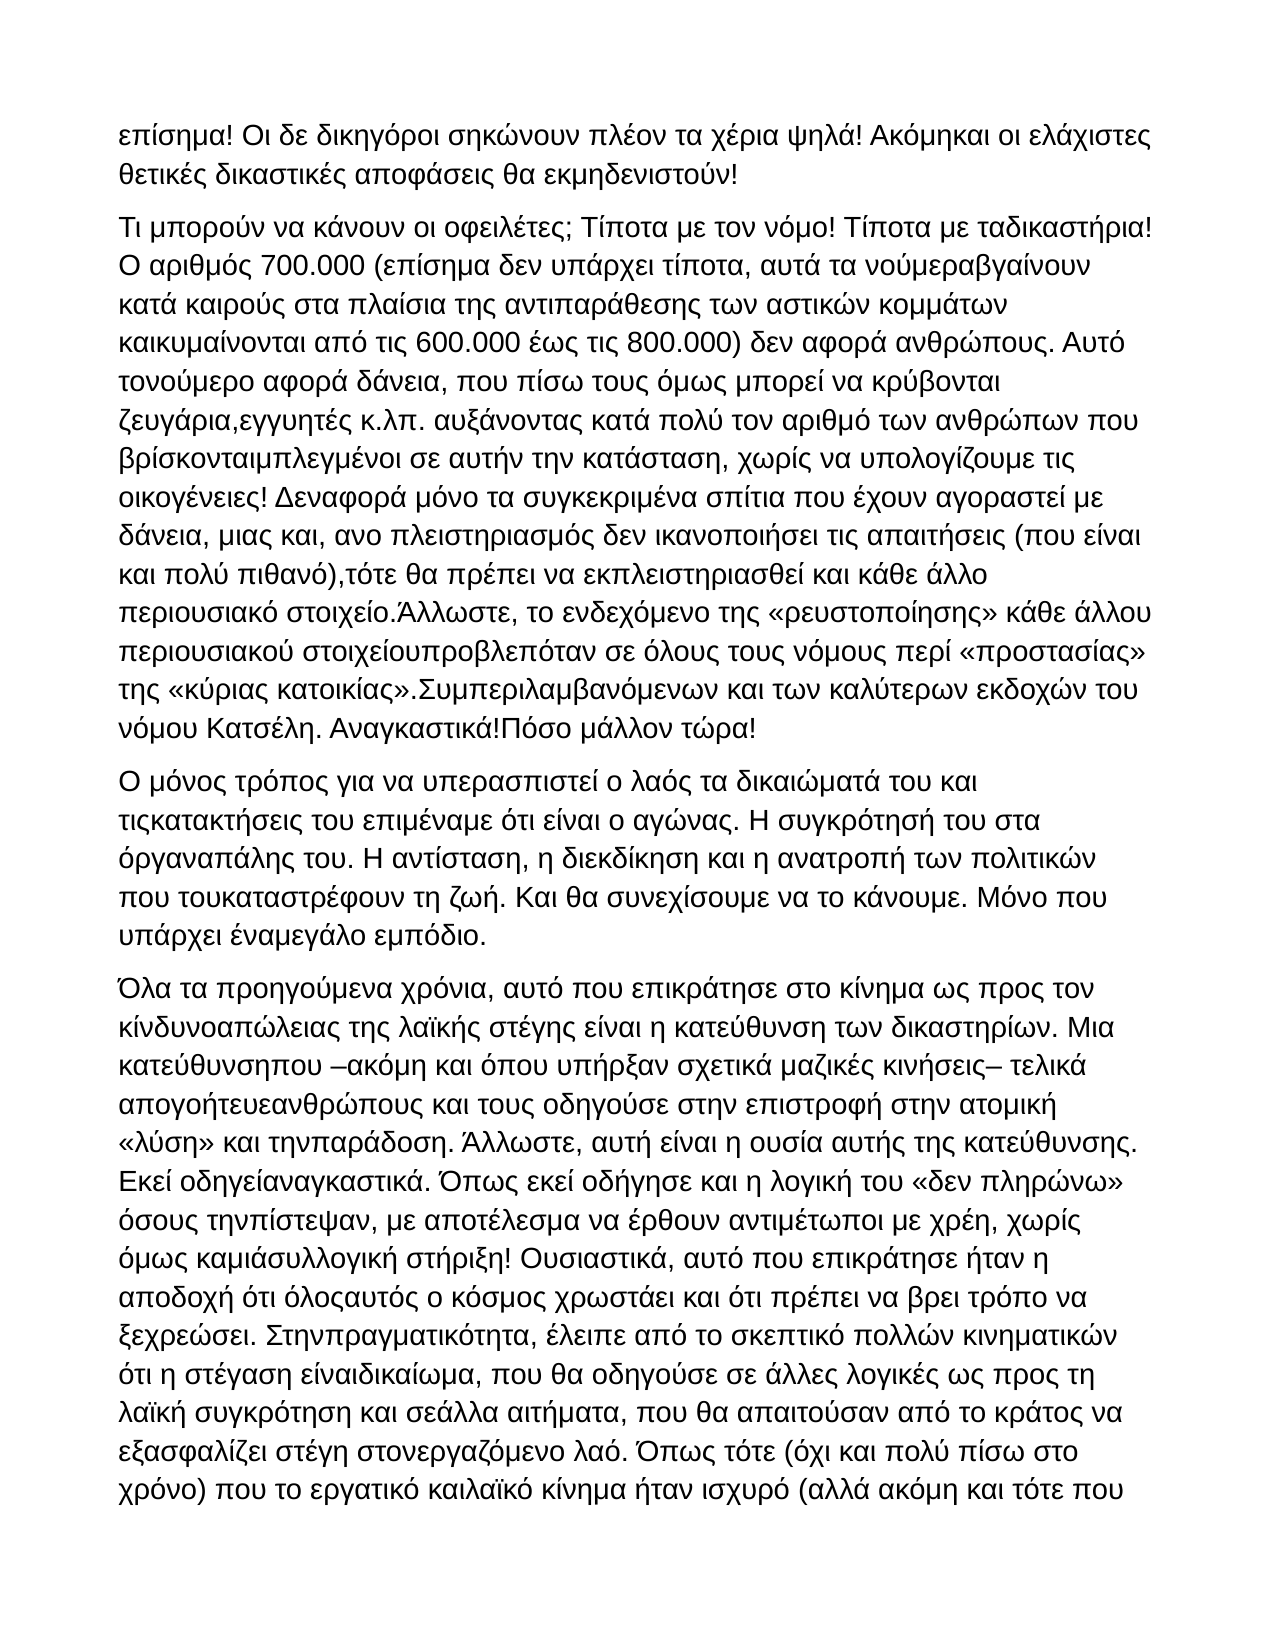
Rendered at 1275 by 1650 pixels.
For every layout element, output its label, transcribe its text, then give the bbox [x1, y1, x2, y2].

text Ο μόνος τρόπος για να υπερασπιστεί ο λαός τα δικαιώματά του και τιςκατακτήσεις του επιμέναμε ότι είναι ο αγώνας. Η συγκρότησή του στα όργαναπάλης του. Η αντίσταση, η διεκδίκηση και η ανατροπή των πολιτικών που τουκαταστρέφουν τη ζωή. Και θα συνεχίσουμε να το κάνουμε. Μόνο που υπάρχει έναμεγάλο εμπόδιο. [118, 764, 1157, 952]
text Τι μπορούν να κάνουν οι οφειλέτες; Τίποτα με τον νόμο! Τίποτα με ταδικαστήρια! Ο αριθμός 700.000 (επίσημα δεν υπάρχει τίποτα, αυτά τα νούμεραβγαίνουν κατά καιρούς στα πλαίσια της αντιπαράθεσης των αστικών κομμάτων καικυμαίνονται από τις 600.000 έως τις 800.000) δεν αφορά ανθρώπους. Αυτό τονούμερο αφορά δάνεια, που πίσω τους όμως μπορεί να κρύβονται ζευγάρια,εγγυητές κ.λπ. αυξάνοντας κατά πολύ τον αριθμό των ανθρώπων που βρίσκονταιμπλεγμένοι σε αυτήν την κατάσταση, χωρίς να υπολογίζουμε τις οικογένειες! Δεναφορά μόνο τα συγκεκριμένα σπίτια που έχουν αγοραστεί με δάνεια, μιας και, ανο πλειστηριασμός δεν ικανοποιήσει τις απαιτήσεις (που είναι και πολύ πιθανό),τότε θα πρέπει να εκπλειστηριασθεί και κάθε άλλο περιουσιακό στοιχείο.Άλλωστε, το ενδεχόμενο της «ρευστοποίησης» κάθε άλλου περιουσιακού στοιχείουπροβλεπόταν σε όλους τους νόμους περί «προστασίας» της «κύριας κατοικίας».Συμπεριλαμβανόμενων και των καλύτερων εκδοχών του νόμου Κατσέλη. Αναγκαστικά!Πόσο μάλλον τώρα! [118, 210, 1157, 744]
text Όλα τα προηγούμενα χρόνια, αυτό που επικράτησε στο κίνημα ως προς τον κίνδυνοαπώλειας της λαϊκής στέγης είναι η κατεύθυνση των δικαστηρίων. Μια κατεύθυνσηπου –ακόμη και όπου υπήρξαν σχετικά μαζικές κινήσεις– τελικά απογοήτευεανθρώπους και τους οδηγούσε στην επιστροφή στην ατομική «λύση» και τηνπαράδοση. Άλλωστε, αυτή είναι η ουσία αυτής της κατεύθυνσης. Εκεί οδηγείαναγκαστικά. Όπως εκεί οδήγησε και η λογική του «δεν πληρώνω» όσους τηνπίστεψαν, με αποτέλεσμα να έρθουν αντιμέτωποι με χρέη, χωρίς όμως καμιάσυλλογική στήριξη! Ουσιαστικά, αυτό που επικράτησε ήταν η αποδοχή ότι όλοςαυτός ο κόσμος χρωστάει και ότι πρέπει να βρει τρόπο να ξεχρεώσει. Στηνπραγματικότητα, έλειπε από το σκεπτικό πολλών κινηματικών ότι η στέγαση είναιδικαίωμα, που θα οδηγούσε σε άλλες λογικές ως προς τη λαϊκή συγκρότηση και σεάλλα αιτήματα, που θα απαιτούσαν από το κράτος να εξασφαλίζει στέγη στονεργαζόμενο λαό. Όπως τότε (όχι και πολύ πίσω στο χρόνο) που το εργατικό καιλαϊκό κίνημα ήταν ισχυρό (αλλά ακόμη και τότε που [118, 971, 1157, 1506]
text επίσημα! Οι δε δικηγόροι σηκώνουν πλέον τα χέρια ψηλά! Ακόμηκαι οι ελάχιστες θετικές δικαστικές αποφάσεις θα εκμηδενιστούν! [118, 118, 1157, 190]
